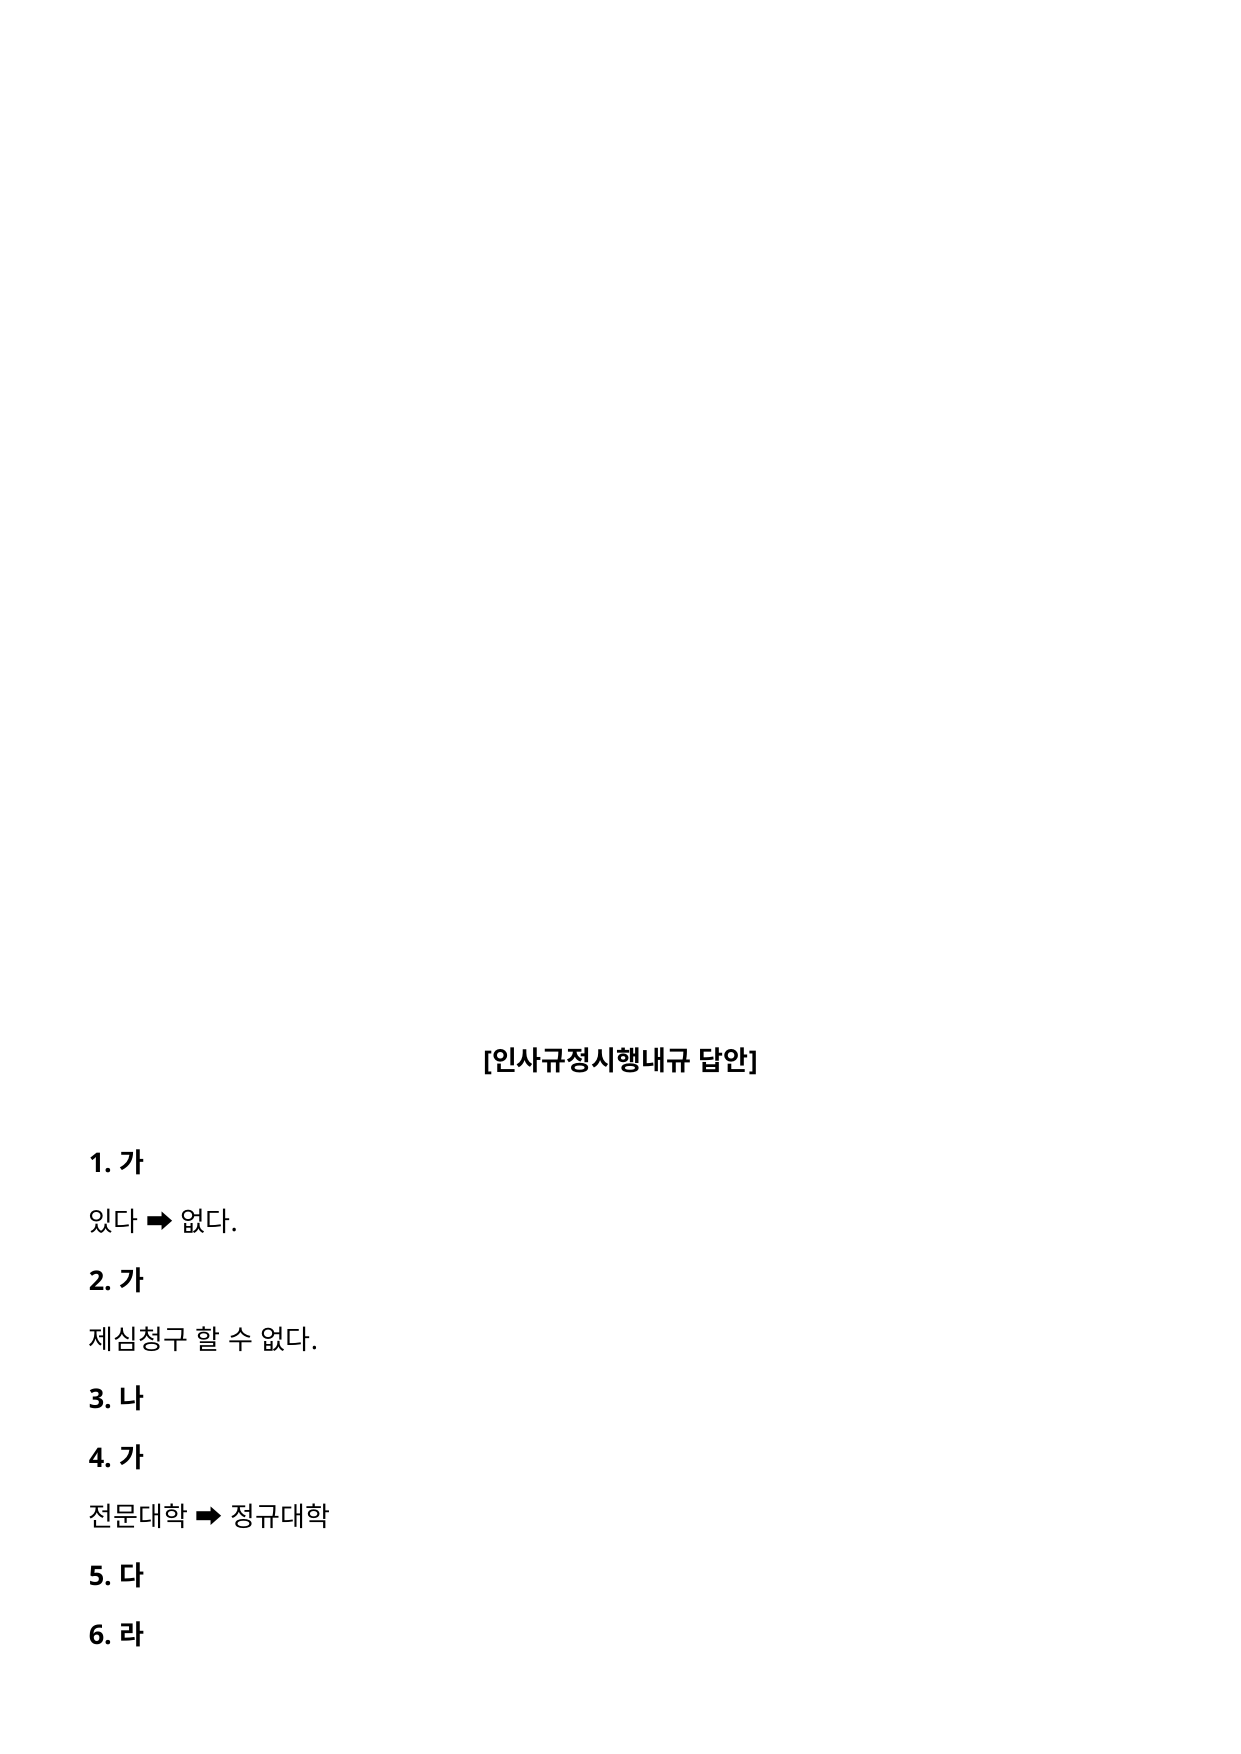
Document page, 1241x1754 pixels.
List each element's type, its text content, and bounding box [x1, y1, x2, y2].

text 4. 가 [88, 1436, 1152, 1475]
text 6. 라 [88, 1613, 1152, 1652]
text 있다 ➡ 없다. [88, 1200, 1152, 1239]
text 5. 다 [88, 1554, 1152, 1593]
text 1. 가 [88, 1141, 1152, 1180]
text [인사규정시행내규 답안] [88, 1039, 1152, 1078]
text 2. 가 [88, 1259, 1152, 1298]
text 3. 나 [88, 1377, 1152, 1416]
text 전문대학 ➡ 정규대학 [88, 1495, 1152, 1534]
text 제심청구 할 수 없다. [88, 1318, 1152, 1357]
